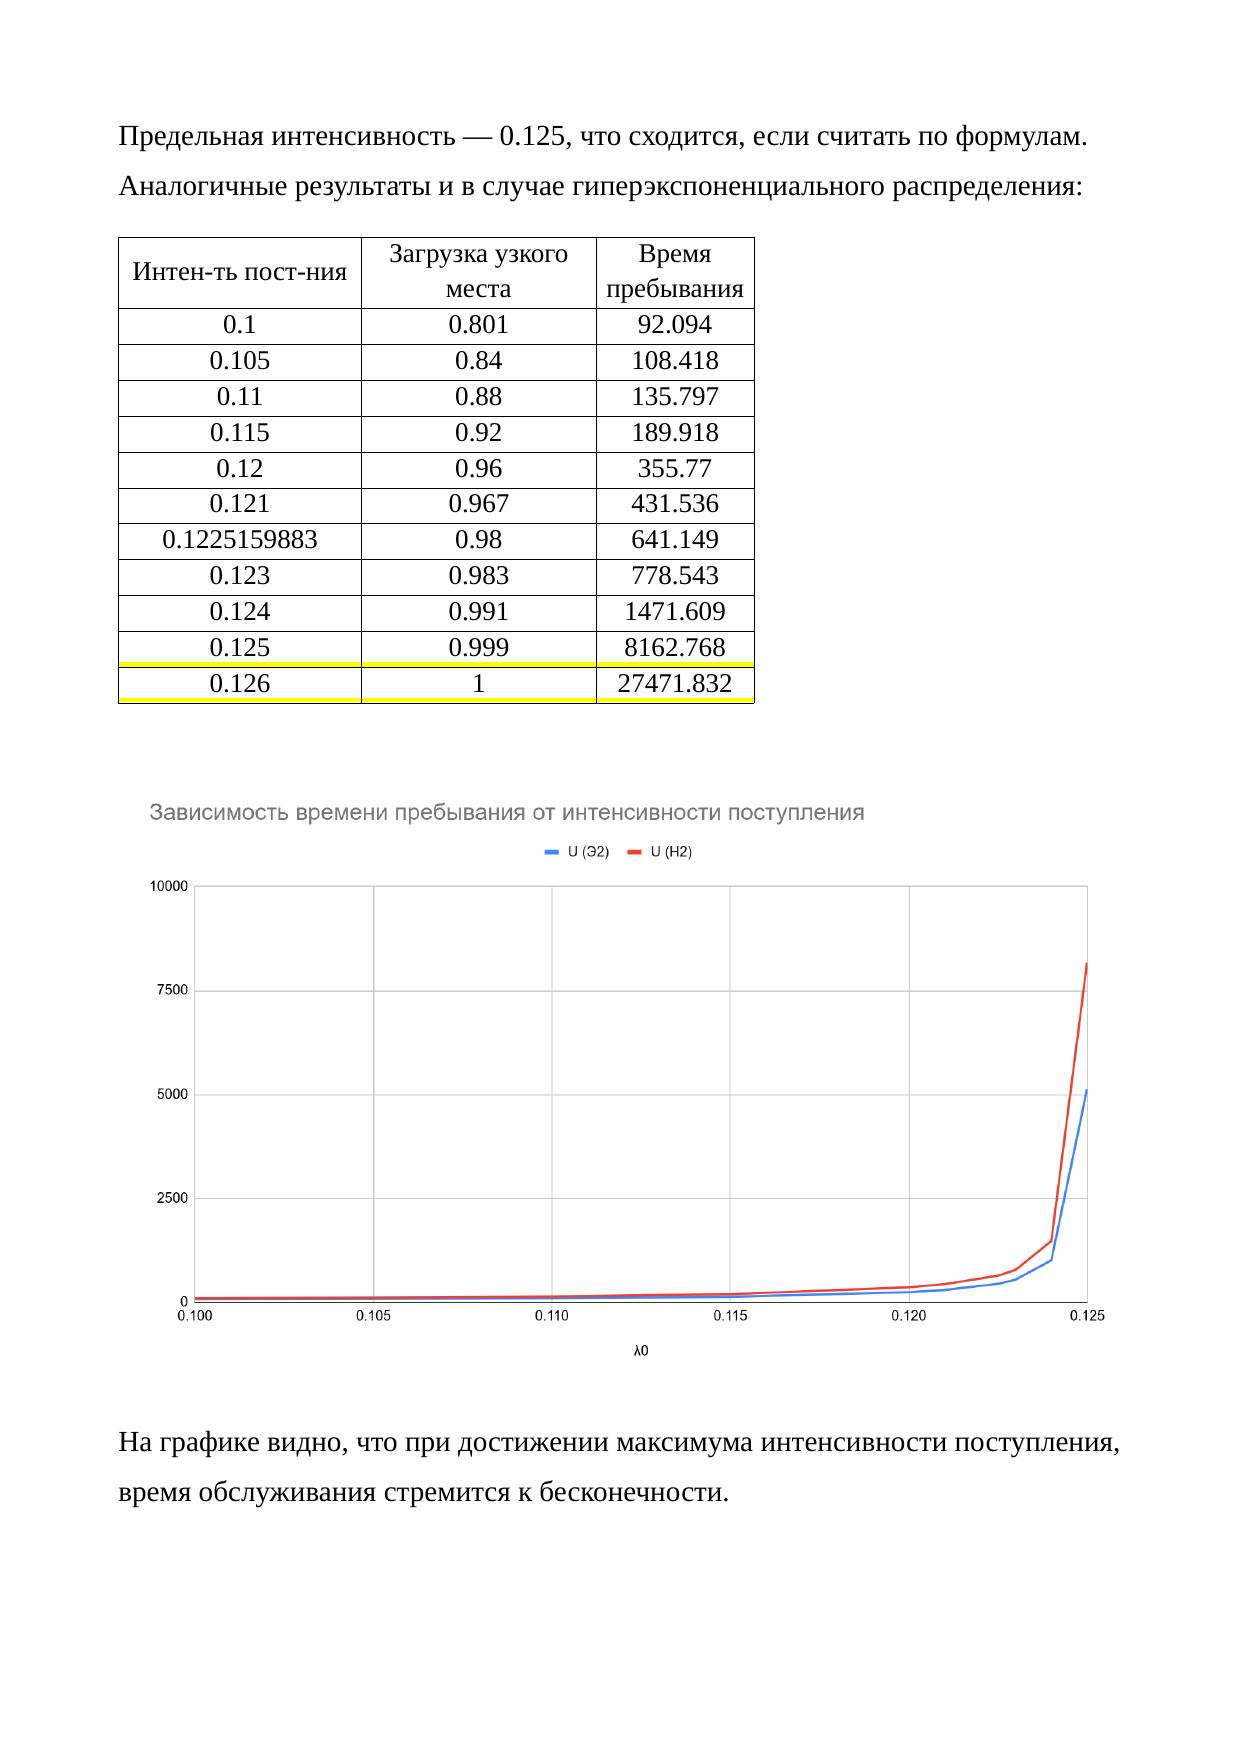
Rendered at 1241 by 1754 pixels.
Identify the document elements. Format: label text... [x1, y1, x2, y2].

table_cell 0.12 [119, 483, 361, 487]
picture [118, 771, 1118, 1389]
table_cell 431.536 [597, 519, 754, 523]
table_cell 0.1 [119, 339, 361, 344]
table_cell 0.1225159883 [119, 554, 361, 559]
table_cell 92.094 [597, 339, 754, 344]
table_cell 778.543 [597, 590, 754, 595]
table_cell 1471.609 [597, 626, 754, 631]
text На графике видно, что при достижении максимума интенсивности поступления, время обслуживания стремится к бесконечности. [118, 1424, 1122, 1507]
table_cell 0.88 [362, 411, 596, 416]
table_cell 0.123 [119, 590, 361, 595]
table_cell 0.983 [362, 590, 596, 595]
text Предельная интенсивность — 0.125, что сходится, если считать по формулам. Аналогичные результаты и в случае гиперэкспоненциального распределения: [118, 118, 1122, 202]
table_cell 108.418 [597, 375, 754, 380]
table_cell 0.115 [119, 447, 361, 452]
table_header Загрузка узкого места [362, 304, 596, 308]
table_cell 0.126 [119, 698, 361, 702]
table_cell 135.797 [597, 411, 754, 416]
table_cell 0.125 [119, 662, 361, 667]
table_header Интен-ть пост-ния [119, 238, 361, 255]
table_cell 0.96 [362, 483, 596, 487]
table_cell 189.918 [597, 447, 754, 452]
table_cell 27471.832 [597, 698, 754, 702]
table_header Время пребывания [597, 304, 754, 308]
table_cell 0.967 [362, 519, 596, 523]
table_cell 8162.768 [597, 662, 754, 667]
table_cell 0.84 [362, 375, 596, 380]
table_cell 1 [362, 698, 596, 702]
table_cell 0.999 [362, 662, 596, 667]
table_cell 0.124 [119, 626, 361, 631]
table_cell 0.121 [119, 519, 361, 523]
table_header Интен-ть пост-ния [119, 286, 361, 308]
table_cell 0.98 [362, 554, 596, 559]
table_cell 0.991 [362, 626, 596, 631]
table_cell 0.105 [119, 375, 361, 380]
table_cell 0.92 [362, 447, 596, 452]
table_cell 641.149 [597, 554, 754, 559]
table_cell 0.801 [362, 339, 596, 344]
table_cell 0.11 [119, 411, 361, 416]
table_cell 355.77 [597, 483, 754, 487]
